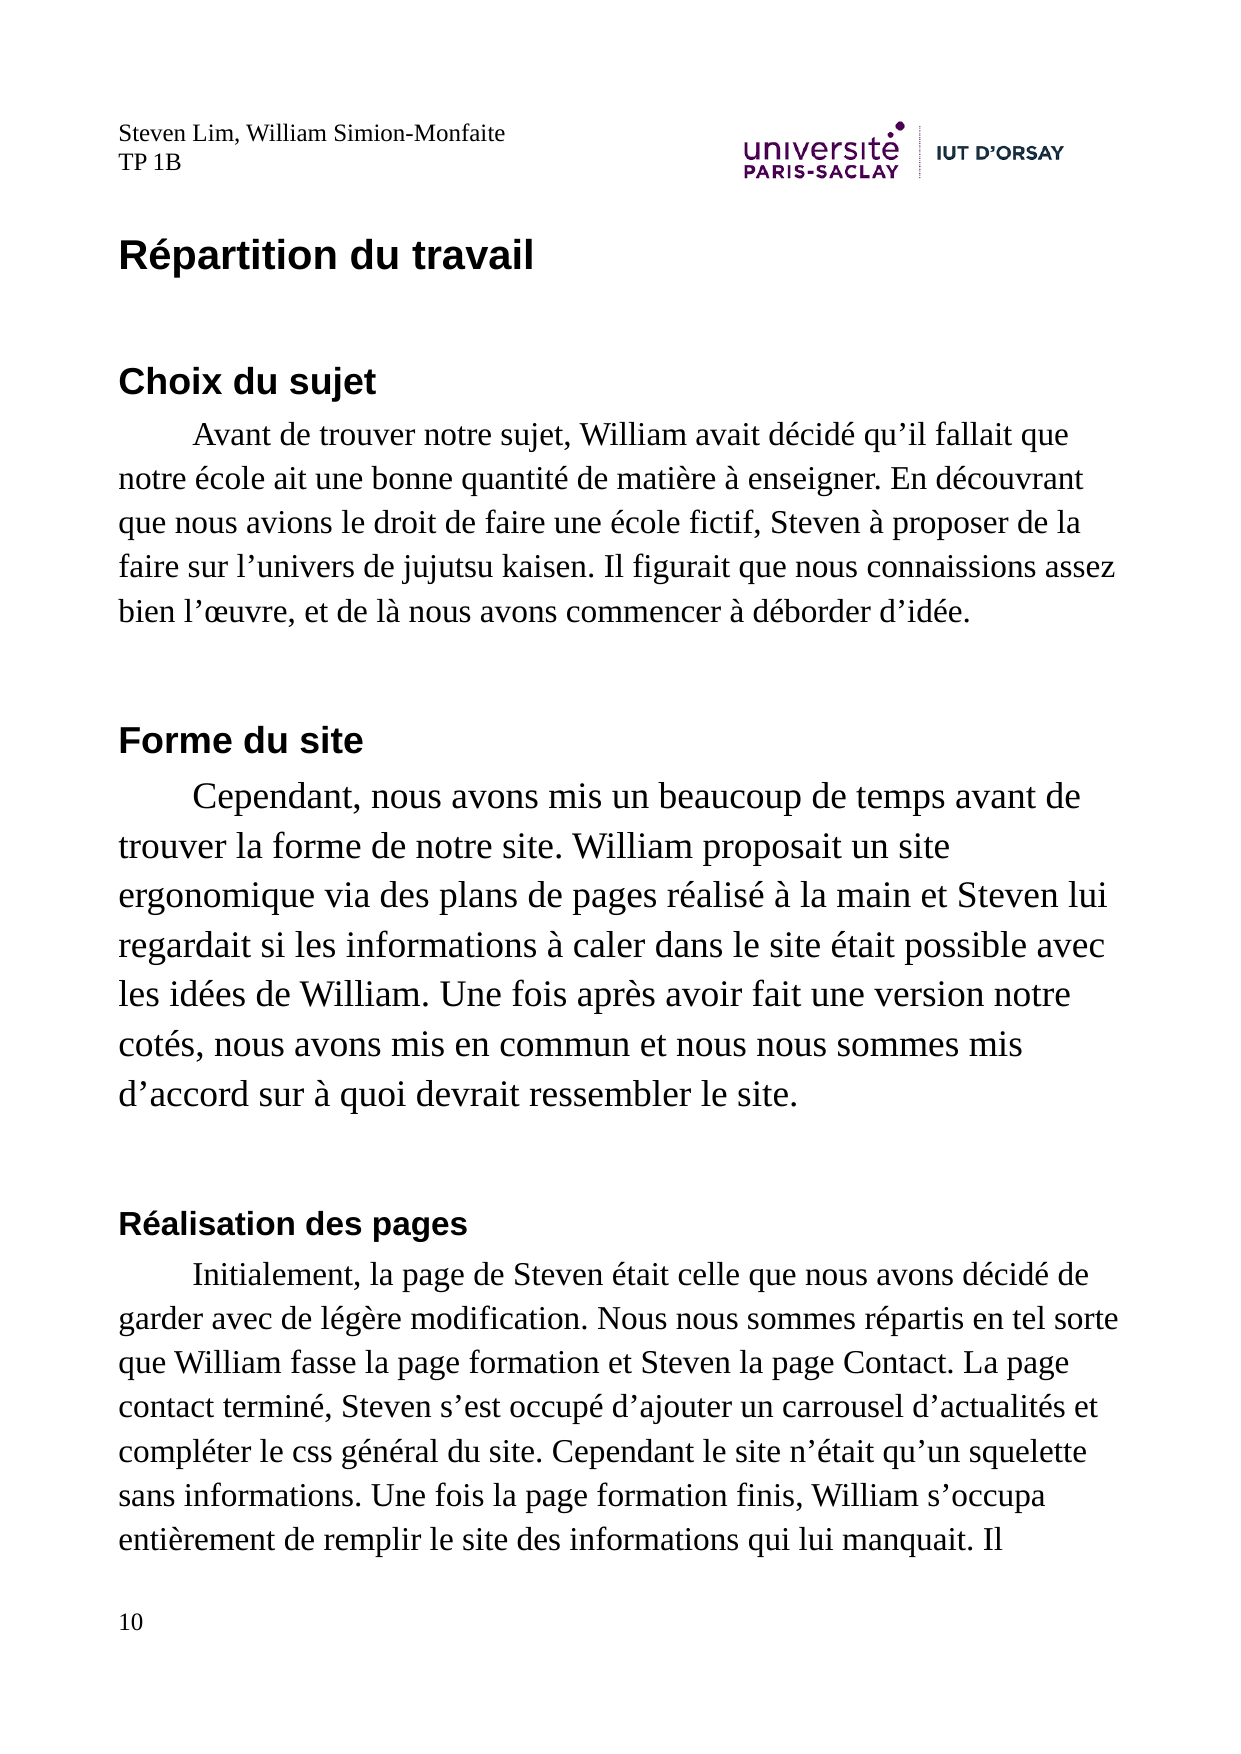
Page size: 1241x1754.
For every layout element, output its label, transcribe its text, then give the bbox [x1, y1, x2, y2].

text Avant de trouver notre sujet, William avait décidé qu’il fallait que notre école ait une bonne quantité de matière à enseigner. En découvrant que nous avions le droit de faire une école fictif, Steven à proposer de la faire sur l’univers de jujutsu kaisen. Il figurait que nous connaissions assez bien l’œuvre, et de là nous avons commencer à déborder d’idée. [118, 414, 1122, 629]
text Cependant, nous avons mis un beaucoup de temps avant de trouver la forme de notre site. William proposait un site ergonomique via des plans de pages réalisé à la main et Steven lui regardait si les informations à caler dans le site était possible avec les idées de William. Une fois après avoir fait une version notre cotés, nous avons mis en commun et nous nous sommes mis d’accord sur à quoi devrait ressembler le site. [118, 773, 1122, 1114]
subtitle Choix du sujet [118, 359, 1122, 402]
picture [729, 106, 1116, 193]
subtitle Répartition du travail [118, 230, 1122, 278]
text Initialement, la page de Steven était celle que nous avons décidé de garder avec de légère modification. Nous nous sommes répartis en tel sorte que William fasse la page formation et Steven la page Contact. La page contact terminé, Steven s’est occupé d’ajouter un carrousel d’actualités et compléter le css général du site. Cependant le site n’était qu’un squelette sans informations. Une fois la page formation finis, William s’occupa entièrement de remplir le site des informations qui lui manquait. Il [118, 1254, 1122, 1557]
subtitle Forme du site [118, 718, 1122, 761]
subtitle Réalisation des pages [118, 1204, 1122, 1242]
